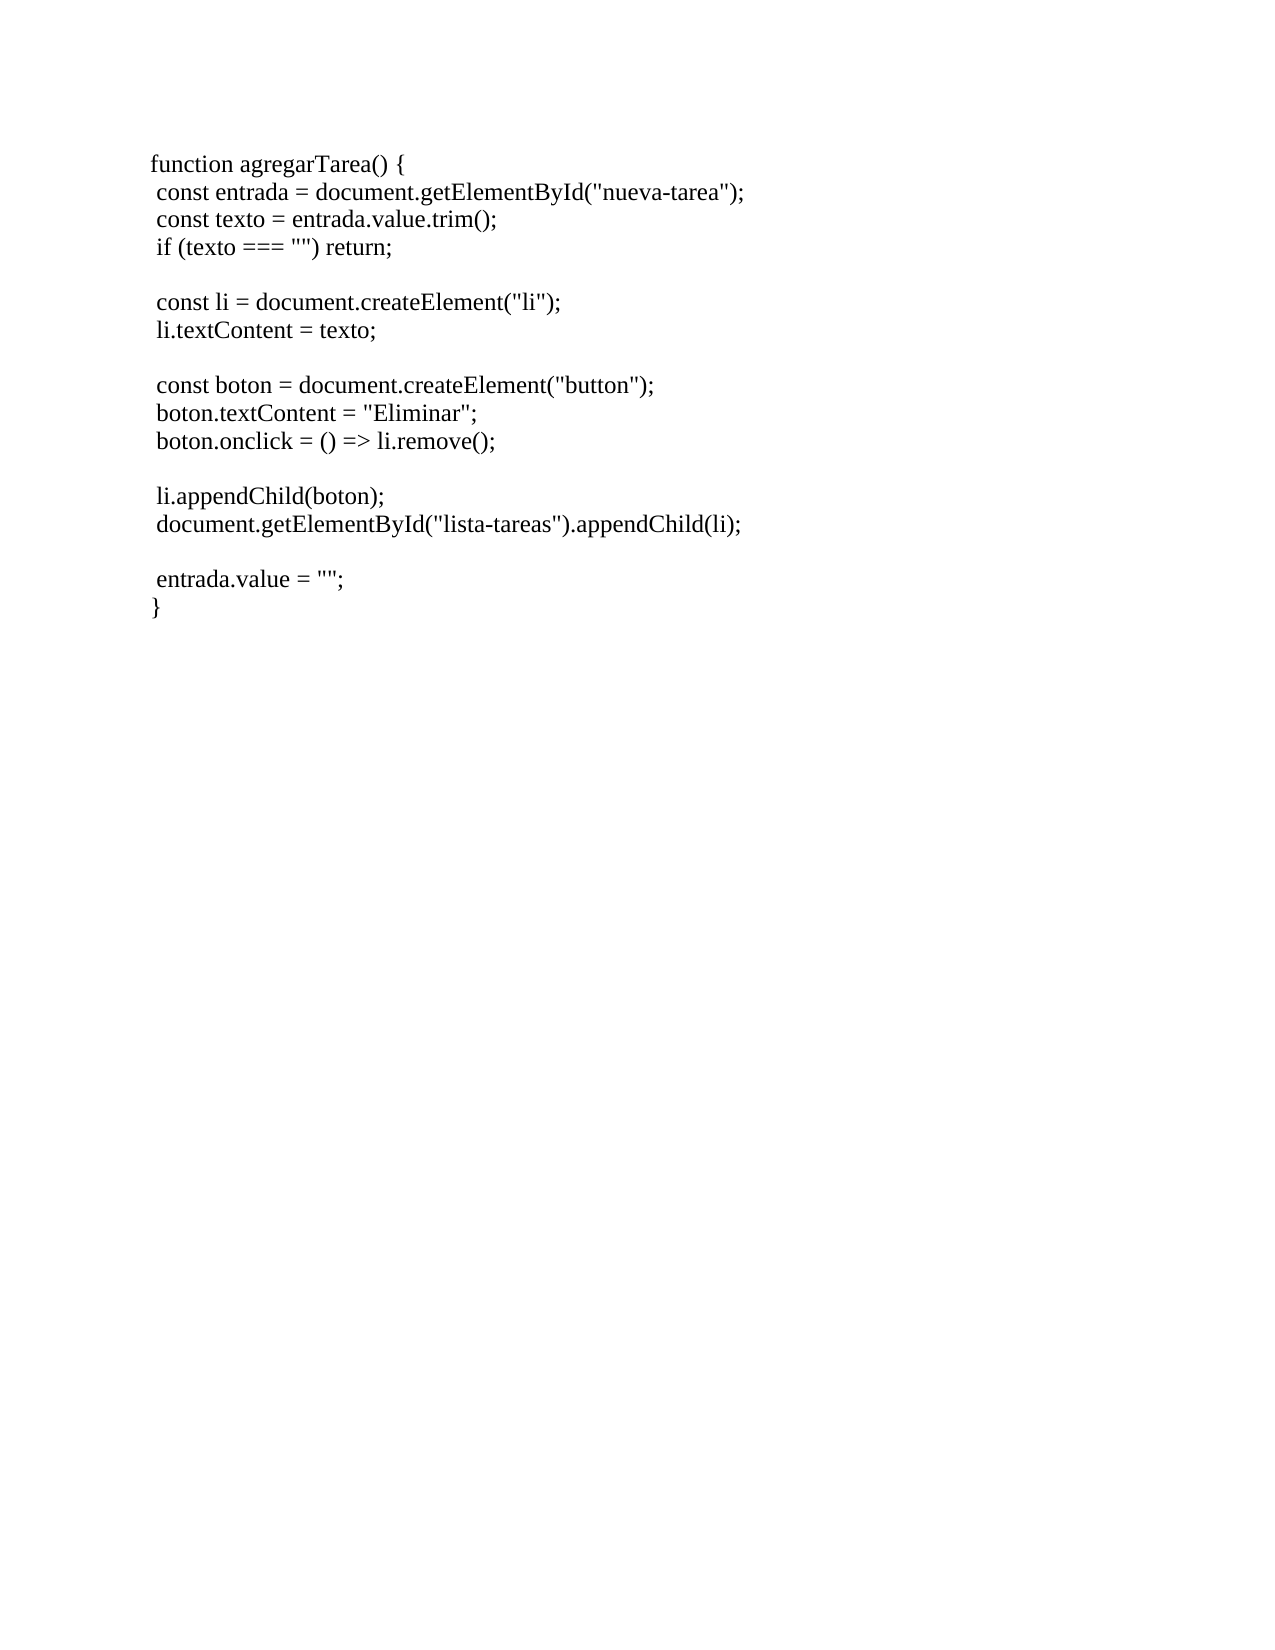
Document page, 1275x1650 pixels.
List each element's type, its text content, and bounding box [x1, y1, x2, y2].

text function agregarTarea() { const entrada = document.getElementById("nueva-tarea"); const texto = entrada.value.trim(); if (texto === "") return; const li = document.createElement("li"); li.textContent = texto; const boton = document.createElement("button"); boton.textContent = "Eliminar"; boton.onclick = () => li.remove(); li.appendChild(boton); document.getElementById("lista-tareas").appendChild(li); entrada.value = ""; } [150, 150, 1125, 621]
